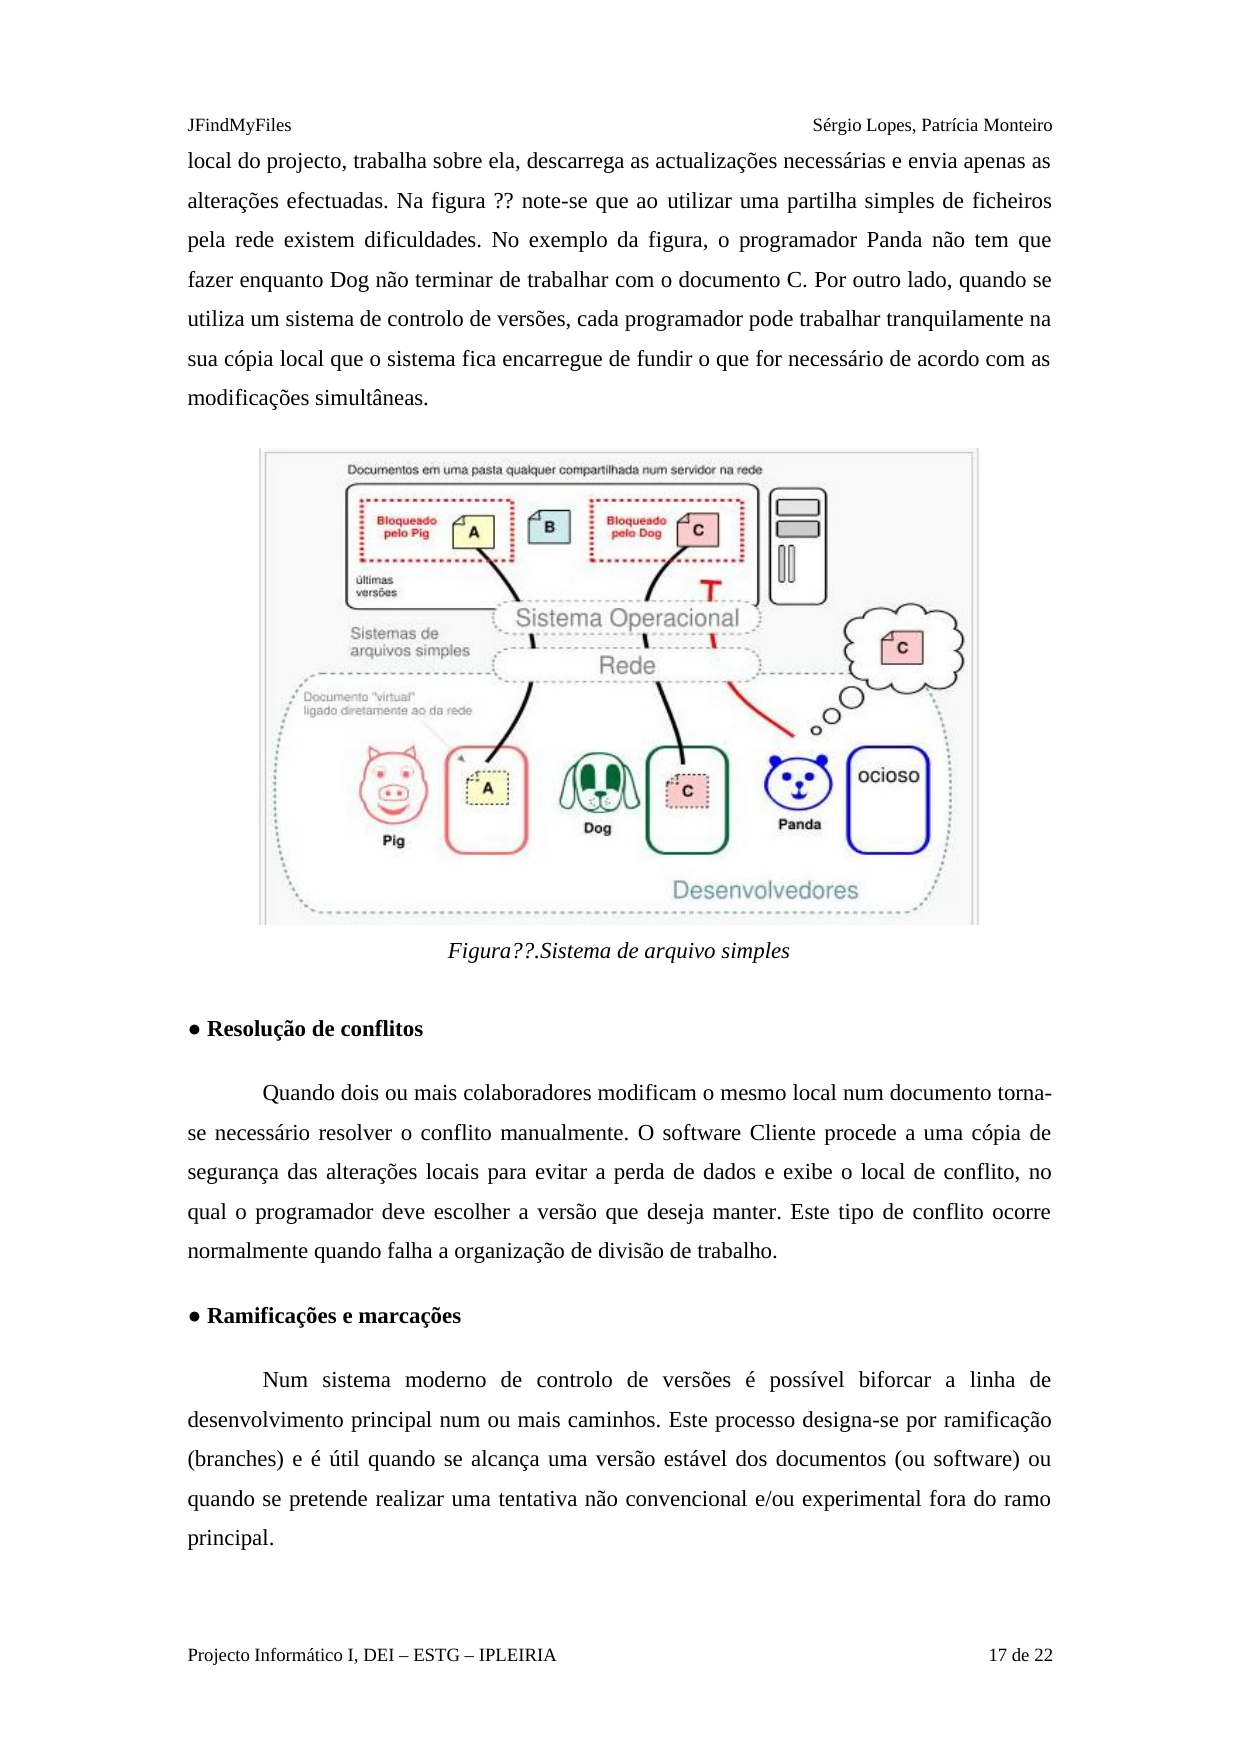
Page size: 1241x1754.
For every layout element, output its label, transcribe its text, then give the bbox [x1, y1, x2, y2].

text Num sistema moderno de controlo de versões é possível biforcar a linha de desenvolvimento principal num ou mais caminhos. Este processo designa-se por ramificação (branches) e é útil quando se alcança uma versão estável dos documentos (ou software) ou quando se pretende realizar uma tentativa não convencional e/ou experimental fora do ramo principal. [187, 1366, 1053, 1550]
text Figura??.Sistema de arquivo simples [187, 449, 1053, 964]
text ● Ramificações e marcações [187, 1302, 1053, 1328]
text ● Resolução de conflitos [187, 1015, 1053, 1041]
text Quando dois ou mais colaboradores modificam o mesmo local num documento torna-se necessário resolver o conflito manualmente. O software Cliente procede a uma cópia de segurança das alterações locais para evitar a perda de dados e exibe o local de conflito, no qual o programador deve escolher a versão que deseja manter. Este tipo de conflito ocorre normalmente quando falha a organização de divisão de trabalho. [187, 1079, 1053, 1263]
text local do projecto, trabalha sobre ela, descarrega as actualizações necessárias e envia apenas as alterações efectuadas. Na figura ?? note-se que ao utilizar uma partilha simples de ficheiros pela rede existem dificuldades. No exemplo da figura, o programador Panda não tem que fazer enquanto Dog não terminar de trabalhar com o documento C. Por outro lado, quando se utiliza um sistema de controlo de versões, cada programador pode trabalhar tranquilamente na sua cópia local que o sistema fica encarregue de fundir o que for necessário de acordo com as modificações simultâneas. [187, 147, 1053, 411]
picture [258, 448, 983, 925]
